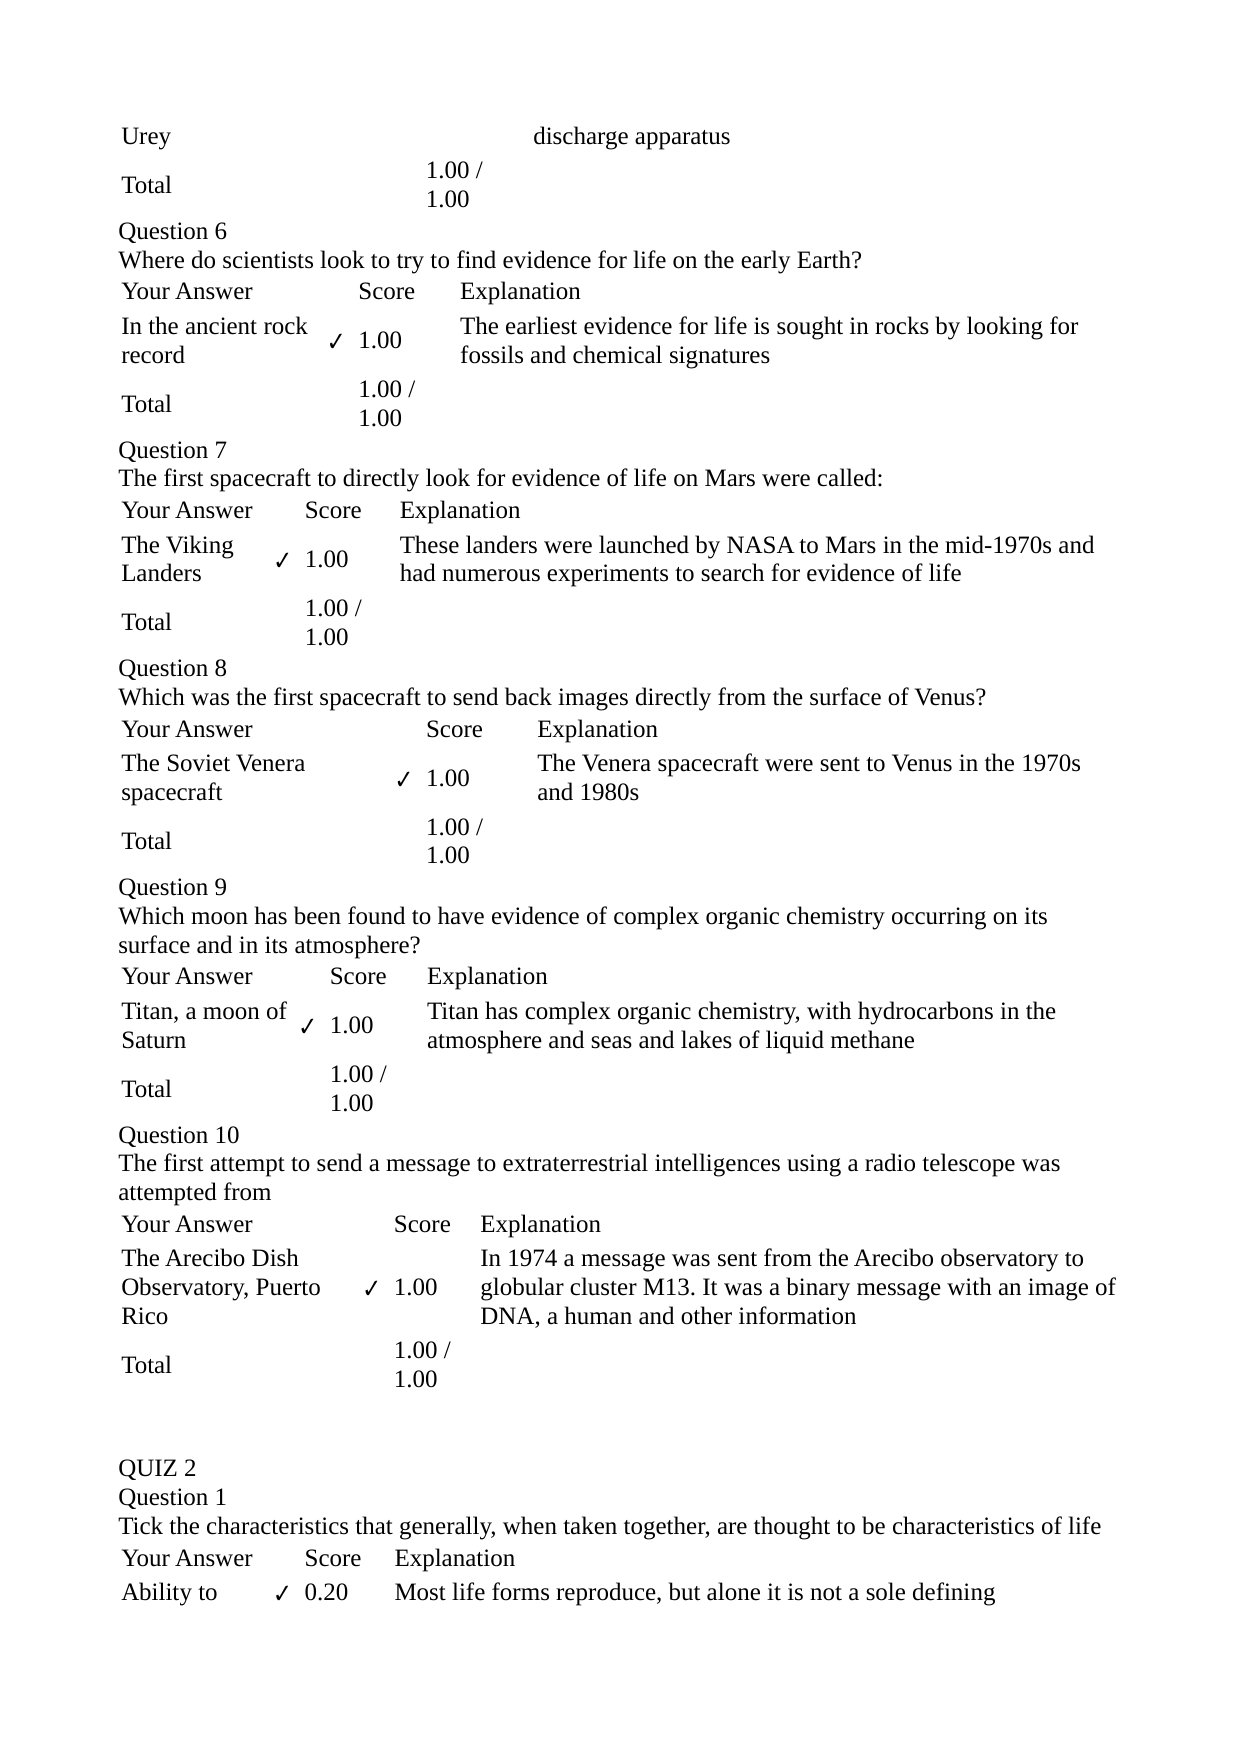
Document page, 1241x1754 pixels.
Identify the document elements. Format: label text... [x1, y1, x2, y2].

table_cell Urey [118, 118, 393, 153]
table_cell Titan, a moon of Saturn [118, 993, 297, 1056]
table_cell Total [118, 371, 325, 435]
table_cell [477, 1333, 1122, 1396]
table_header Explanation [397, 492, 1122, 527]
table_header [325, 274, 355, 308]
table_header Your Answer [118, 711, 393, 746]
text Question 6 [118, 216, 1122, 245]
table_header Your Answer [118, 492, 272, 527]
table_cell [530, 153, 1122, 216]
table_cell ✔ [393, 746, 423, 809]
table_cell 1.00 / 1.00 [302, 590, 397, 653]
text The first attempt to send a message to extraterrestrial intelligences using a radio telescope was attempted from [118, 1148, 1122, 1206]
table_cell Total [118, 1333, 361, 1396]
table_header Explanation [457, 274, 1122, 308]
table_header Score [423, 711, 534, 746]
table_cell 1.00 / 1.00 [391, 1333, 477, 1396]
table_cell 1.00 [355, 308, 457, 371]
text Question 8 [118, 653, 1122, 682]
table_header Your Answer [118, 274, 325, 308]
table_cell 1.00 [327, 993, 424, 1056]
table_cell The Arecibo Dish Observatory, Puerto Rico [118, 1241, 361, 1333]
table_header [272, 492, 302, 527]
table_cell ✔ [272, 1574, 301, 1609]
text The first spacecraft to directly look for evidence of life on Mars were called: [118, 463, 1122, 492]
table_cell [393, 118, 423, 153]
table_cell ✔ [297, 993, 327, 1056]
table_cell The earliest evidence for life is sought in rocks by looking for fossils and chemical signatures [457, 308, 1122, 371]
table_cell The Soviet Venera spacecraft [118, 746, 393, 809]
table_cell [457, 371, 1122, 435]
table_header Explanation [534, 711, 1122, 746]
table_cell [393, 809, 423, 872]
table_cell Ability to [118, 1574, 272, 1609]
table_cell Most life forms reproduce, but alone it is not a sole defining [391, 1574, 1122, 1609]
table_cell [297, 1056, 327, 1120]
table_header Score [355, 274, 457, 308]
table_header Score [302, 492, 397, 527]
table_cell In the ancient rock record [118, 308, 325, 371]
table_cell [272, 590, 302, 653]
table_header Score [391, 1206, 477, 1241]
table_cell [423, 118, 530, 153]
text Tick the characteristics that generally, when taken together, are thought to be characteristics of life [118, 1511, 1122, 1540]
table_cell Total [118, 1056, 297, 1120]
table_header Your Answer [118, 959, 297, 993]
table_header [393, 711, 423, 746]
text Which moon has been found to have evidence of complex organic chemistry occurring on its surface and in its atmosphere? [118, 901, 1122, 958]
table_cell In 1974 a message was sent from the Arecibo observatory to globular cluster M13. It was a binary message with an image of DNA, a human and other information [477, 1241, 1122, 1333]
text QUIZ 2 [118, 1453, 1122, 1482]
table_cell Total [118, 809, 393, 872]
table_cell These landers were launched by NASA to Mars in the mid-1970s and had numerous experiments to search for evidence of life [397, 527, 1122, 590]
table_header [361, 1206, 391, 1241]
table_header [297, 959, 327, 993]
table_cell 1.00 [391, 1241, 477, 1333]
table_cell The Venera spacecraft were sent to Venus in the 1970s and 1980s [534, 746, 1122, 809]
text Which was the first spacecraft to send back images directly from the surface of Venus? [118, 682, 1122, 711]
table_cell Total [118, 590, 272, 653]
table_header [272, 1540, 301, 1574]
table_cell 1.00 [423, 746, 534, 809]
table_cell [534, 809, 1122, 872]
table_cell [325, 371, 355, 435]
table_header Explanation [477, 1206, 1122, 1241]
table_cell [361, 1333, 391, 1396]
table_header Explanation [391, 1540, 1122, 1574]
table_header Your Answer [118, 1540, 272, 1574]
table_cell discharge apparatus [530, 118, 1122, 153]
table_cell [397, 590, 1122, 653]
table_header Your Answer [118, 1206, 361, 1241]
text Question 7 [118, 435, 1122, 463]
table_cell ✔ [272, 527, 302, 590]
table_header Score [301, 1540, 391, 1574]
text Question 1 [118, 1482, 1122, 1511]
table_cell The Viking Landers [118, 527, 272, 590]
table_cell 1.00 / 1.00 [355, 371, 457, 435]
table_cell 1.00 / 1.00 [423, 809, 534, 872]
text Where do scientists look to try to find evidence for life on the early Earth? [118, 245, 1122, 273]
table_header Score [327, 959, 424, 993]
table_cell 1.00 [302, 527, 397, 590]
table_cell ✔ [361, 1241, 391, 1333]
table_cell 1.00 / 1.00 [423, 153, 530, 216]
table_cell 1.00 / 1.00 [327, 1056, 424, 1120]
text Question 9 [118, 872, 1122, 901]
text Question 10 [118, 1120, 1122, 1148]
table_header Explanation [424, 959, 1122, 993]
table_cell ✔ [325, 308, 355, 371]
table_cell Titan has complex organic chemistry, with hydrocarbons in the atmosphere and seas and lakes of liquid methane [424, 993, 1122, 1056]
table_cell 0.20 [301, 1574, 391, 1609]
table_cell [424, 1056, 1122, 1120]
table_cell [393, 153, 423, 216]
table_cell Total [118, 153, 393, 216]
